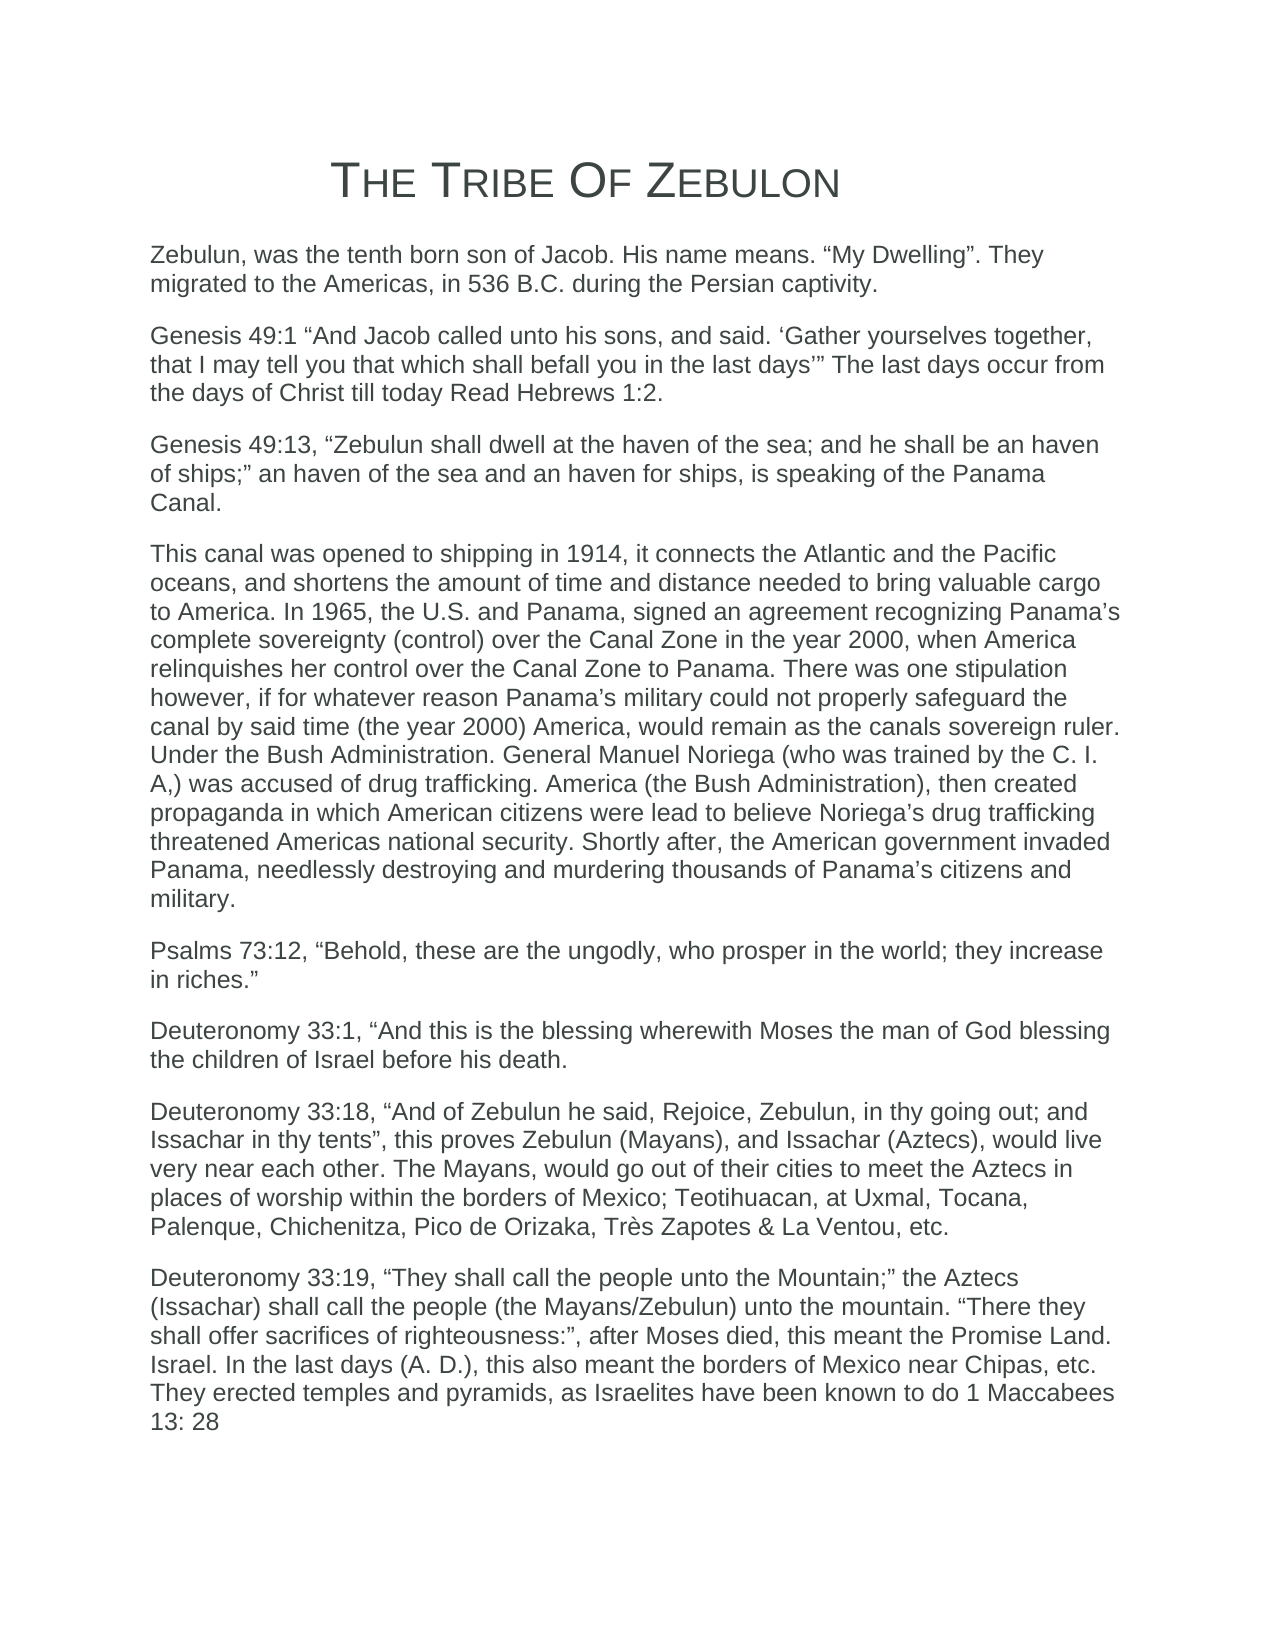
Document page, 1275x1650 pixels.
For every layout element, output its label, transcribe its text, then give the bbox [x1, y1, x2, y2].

text Deuteronomy 33:18, “And of Zebulun he said, Rejoice, Zebulun, in thy going out; and Issachar in thy tents”, this proves Zebulun (Mayans), and Issachar (Aztecs), would live very near each other. The Mayans, would go out of their cities to meet the Aztecs in places of worship within the borders of Mexico; Teotihuacan, at Uxmal, Tocana, Palenque, Chichenitza, Pico de Orizaka, Très Zapotes & La Ventou, etc. [150, 1097, 1125, 1241]
text Genesis 49:13, “Zebulun shall dwell at the haven of the sea; and he shall be an haven of ships;” an haven of the sea and an haven for ships, is speaking of the Panama Canal. [150, 430, 1125, 516]
text Psalms 73:12, “Behold, these are the ungodly, who prosper in the world; they increase in riches.” [150, 936, 1125, 993]
text Deuteronomy 33:1, “And this is the blessing wherewith Moses the man of God blessing the children of Israel before his death. [150, 1016, 1125, 1074]
text Deuteronomy 33:19, “They shall call the people unto the Mountain;” the Aztecs (Issachar) shall call the people (the Mayans/Zebulun) unto the mountain. “There they shall offer sacrifices of righteousness:”, after Moses died, this meant the Promise Land. Israel. In the last days (A. D.), this also meant the borders of Mexico near Chipas, etc. They erected temples and pyramids, as Israelites have been known to do 1 Maccabees 13: 28 [150, 1263, 1125, 1436]
text This canal was opened to shipping in 1914, it connects the Atlantic and the Pacific oceans, and shortens the amount of time and distance needed to bring valuable cargo to America. In 1965, the U.S. and Panama, signed an agreement recognizing Panama’s complete sovereignty (control) over the Canal Zone in the year 2000, when America relinquishes her control over the Canal Zone to Panama. There was one stipulation however, if for whatever reason Panama’s military could not properly safeguard the canal by said time (the year 2000) America, would remain as the canals sovereign ruler. Under the Bush Administration. General Manuel Noriega (who was trained by the C. I. A,) was accused of drug trafficking. America (the Bush Administration), then created propaganda in which American citizens were lead to believe Noriega’s drug trafficking threatened Americas national security. Shortly after, the American government invaded Panama, needlessly destroying and murdering thousands of Panama’s citizens and military. [150, 539, 1125, 913]
text The Tribe Of Zebulon [150, 150, 1125, 207]
text Zebulun, was the tenth born son of Jacob. His name means. “My Dwelling”. They migrated to the Americas, in 536 B.C. during the Persian captivity. [150, 241, 1125, 298]
text Genesis 49:1 “And Jacob called unto his sons, and said. ‘Gather yourselves together, that I may tell you that which shall befall you in the last days’” The last days occur from the days of Christ till today Read Hebrews 1:2. [150, 321, 1125, 407]
